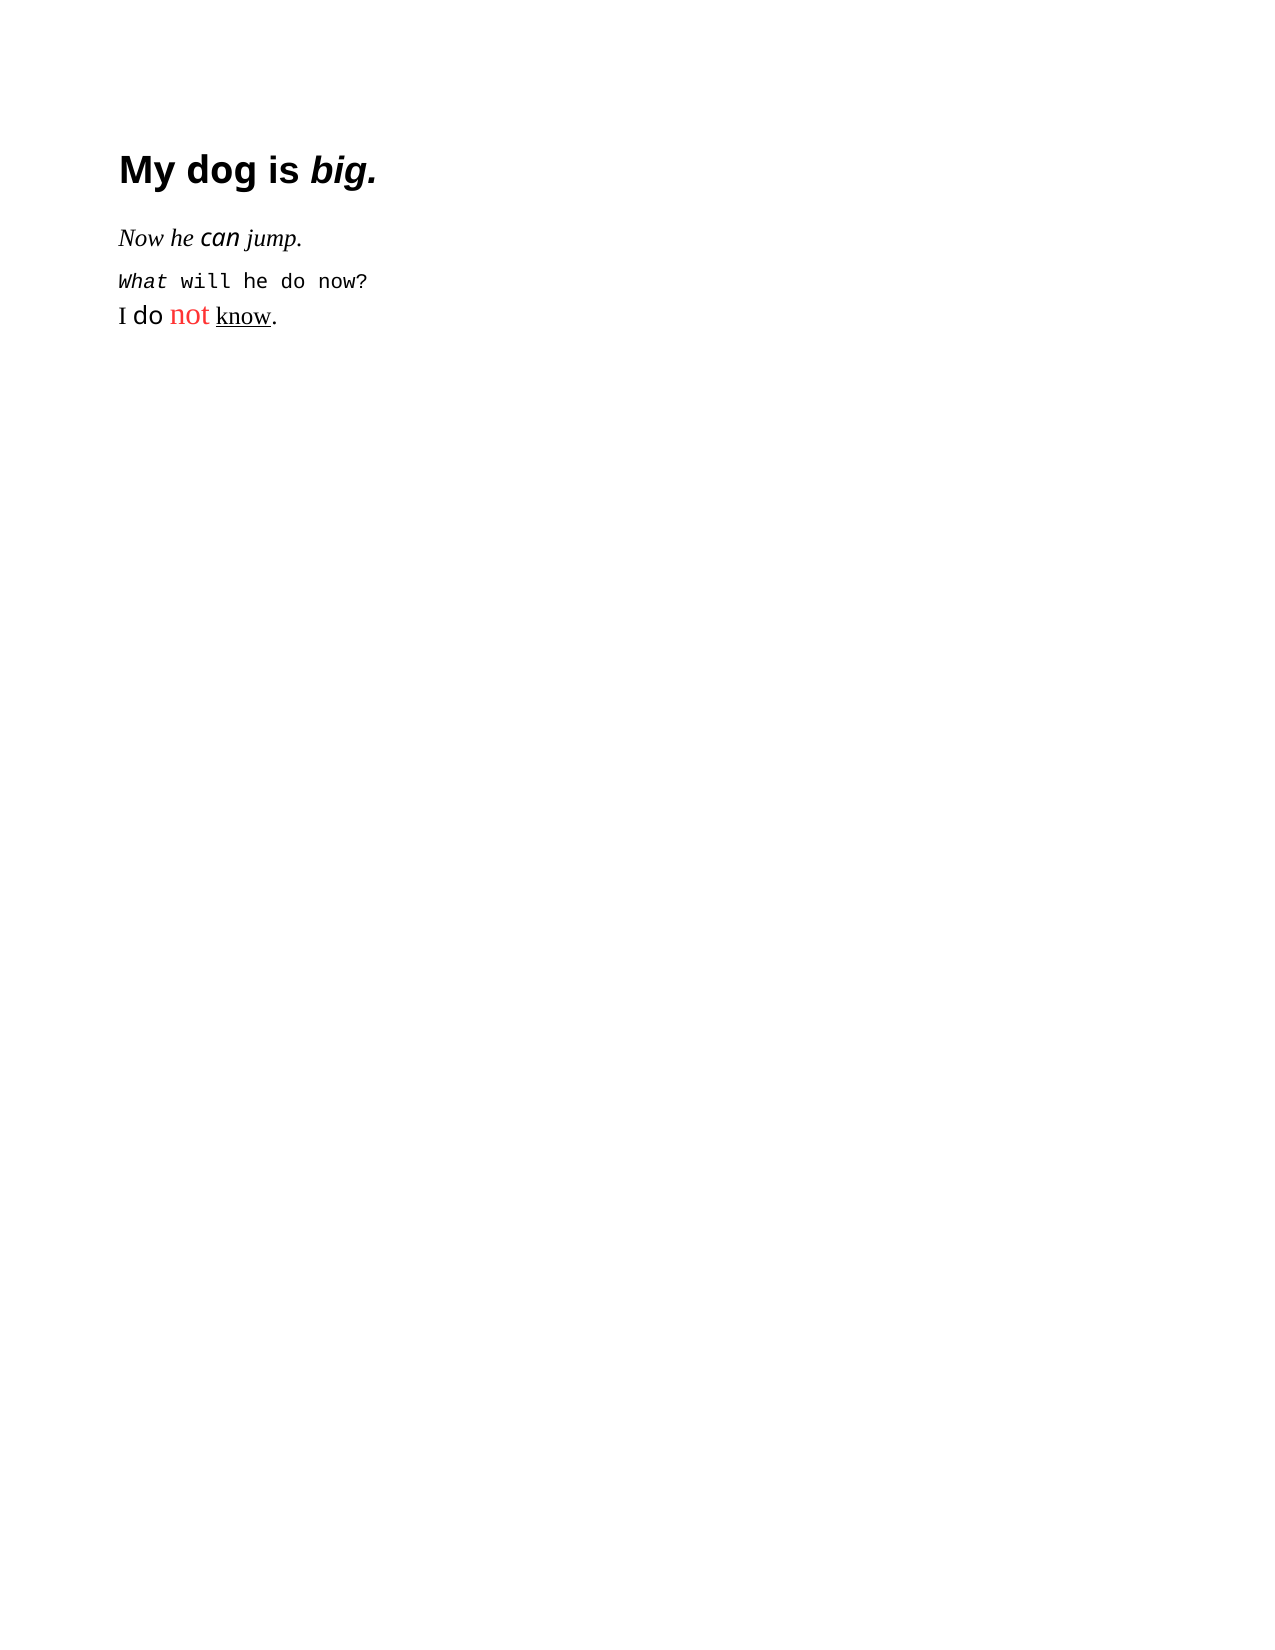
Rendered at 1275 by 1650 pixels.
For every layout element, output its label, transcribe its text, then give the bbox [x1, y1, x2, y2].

text I do not know. [118, 295, 1157, 331]
text Now he can jump. [118, 220, 1157, 254]
text What will he do now? [118, 266, 1157, 295]
subtitle My dog is big. [118, 143, 1157, 195]
